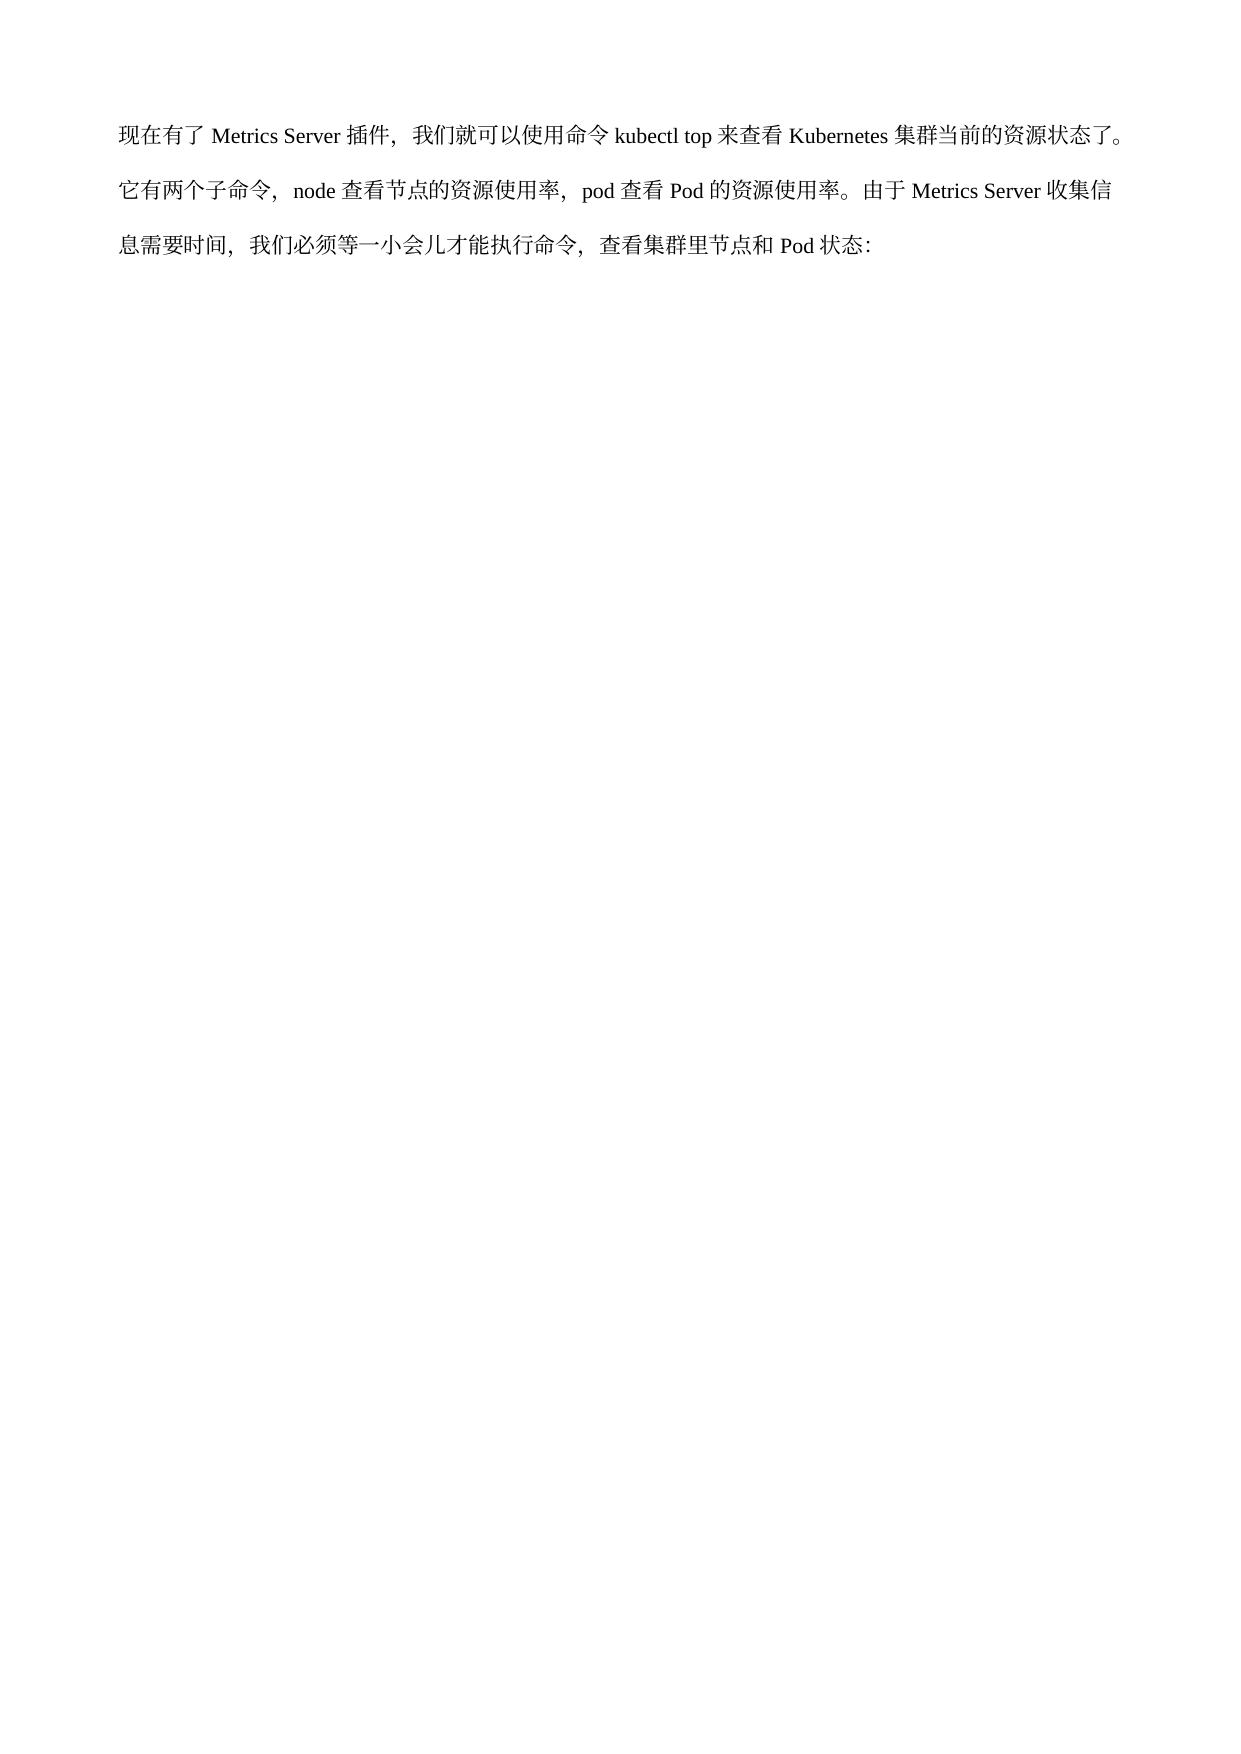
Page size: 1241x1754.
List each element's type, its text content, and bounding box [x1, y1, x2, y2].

text 现在有了 Metrics Server 插件，我们就可以使用命令 kubectl top 来查看 Kubernetes 集群当前的资源状态了。它有两个子命令，node 查看节点的资源使用率，pod 查看 Pod 的资源使用率。由于 Metrics Server 收集信息需要时间，我们必须等一小会儿才能执行命令，查看集群里节点和 Pod 状态： [118, 118, 1122, 259]
